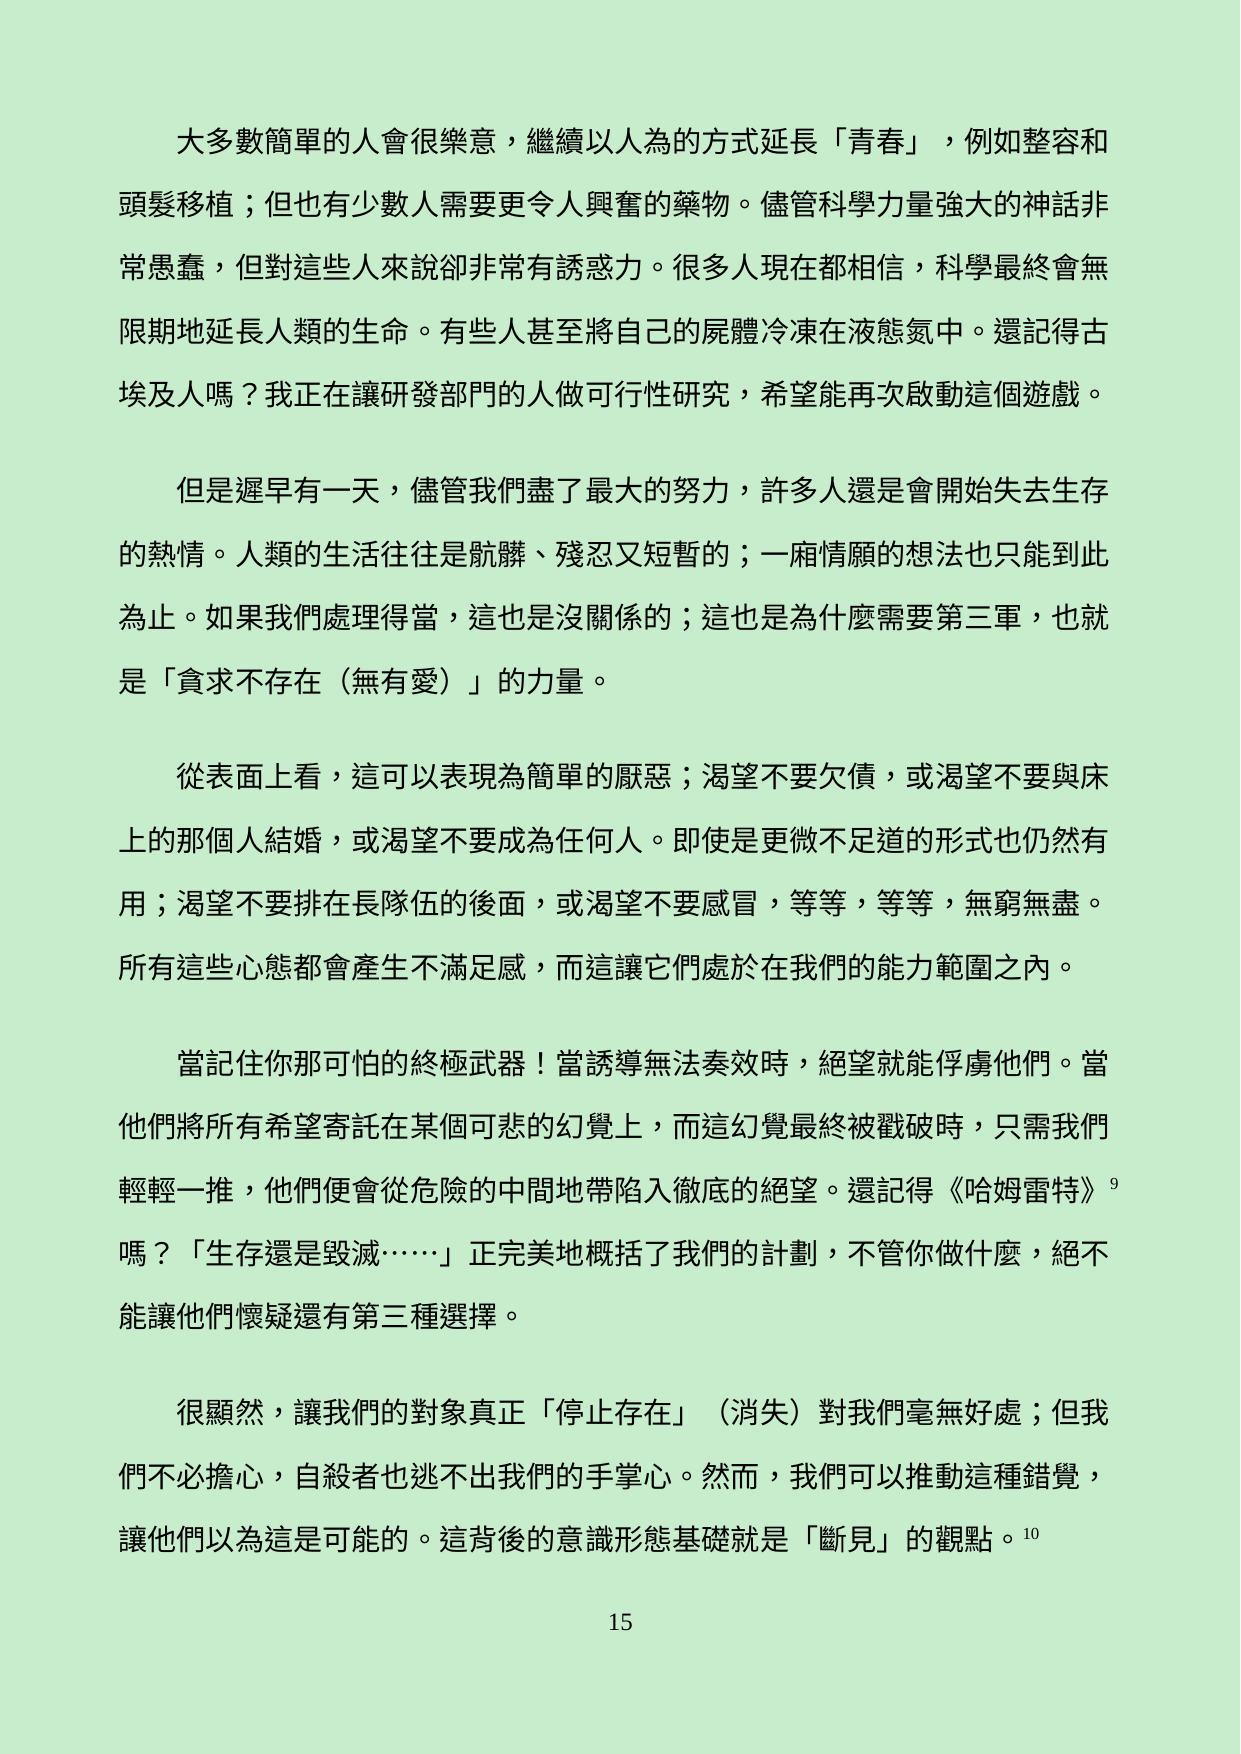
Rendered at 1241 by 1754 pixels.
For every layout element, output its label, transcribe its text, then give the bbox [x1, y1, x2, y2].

text 從表面上看，這可以表現為簡單的厭惡；渴望不要欠債，或渴望不要與床上的那個人結婚，或渴望不要成為任何人。即使是更微不足道的形式也仍然有用；渴望不要排在長隊伍的後面，或渴望不要感冒，等等，等等，無窮無盡。所有這些心態都會產生不滿足感，而這讓它們處於在我們的能力範圍之內。 [118, 754, 1122, 987]
text 大多數簡單的人會很樂意，繼續以人為的方式延長「青春」，例如整容和頭髮移植；但也有少數人需要更令人興奮的藥物。儘管科學力量強大的神話非常愚蠢，但對這些人來說卻非常有誘惑力。很多人現在都相信，科學最終會無限期地延長人類的生命。有些人甚至將自己的屍體冷凍在液態氮中。還記得古埃及人嗎？我正在讓研發部門的人做可行性研究，希望能再次啟動這個遊戲。 [118, 118, 1122, 414]
text 但是遲早有一天，儘管我們盡了最大的努力，許多人還是會開始失去生存的熱情。人類的生活往往是骯髒、殘忍又短暫的；一廂情願的想法也只能到此為止。如果我們處理得當，這也是沒關係的；這也是為什麼需要第三軍，也就是「貪求不存在（無有愛）」的力量。 [118, 468, 1122, 700]
text 很顯然，讓我們的對象真正「停止存在」（消失）對我們毫無好處；但我們不必擔心，自殺者也逃不出我們的手掌心。然而，我們可以推動這種錯覺，讓他們以為這是可能的。這背後的意識形態基礎就是「斷見」的觀點。 [118, 1390, 1122, 1559]
text 當記住你那可怕的終極武器！當誘導無法奏效時，絕望就能俘虜他們。當他們將所有希望寄託在某個可悲的幻覺上，而這幻覺最終被戳破時，只需我們輕輕一推，他們便會從危險的中間地帶陷入徹底的絕望。還記得《哈姆雷特》嗎？「生存還是毀滅……」正完美地概括了我們的計劃，不管你做什麼，絕不能讓他們懷疑還有第三種選擇。 [118, 1040, 1122, 1336]
